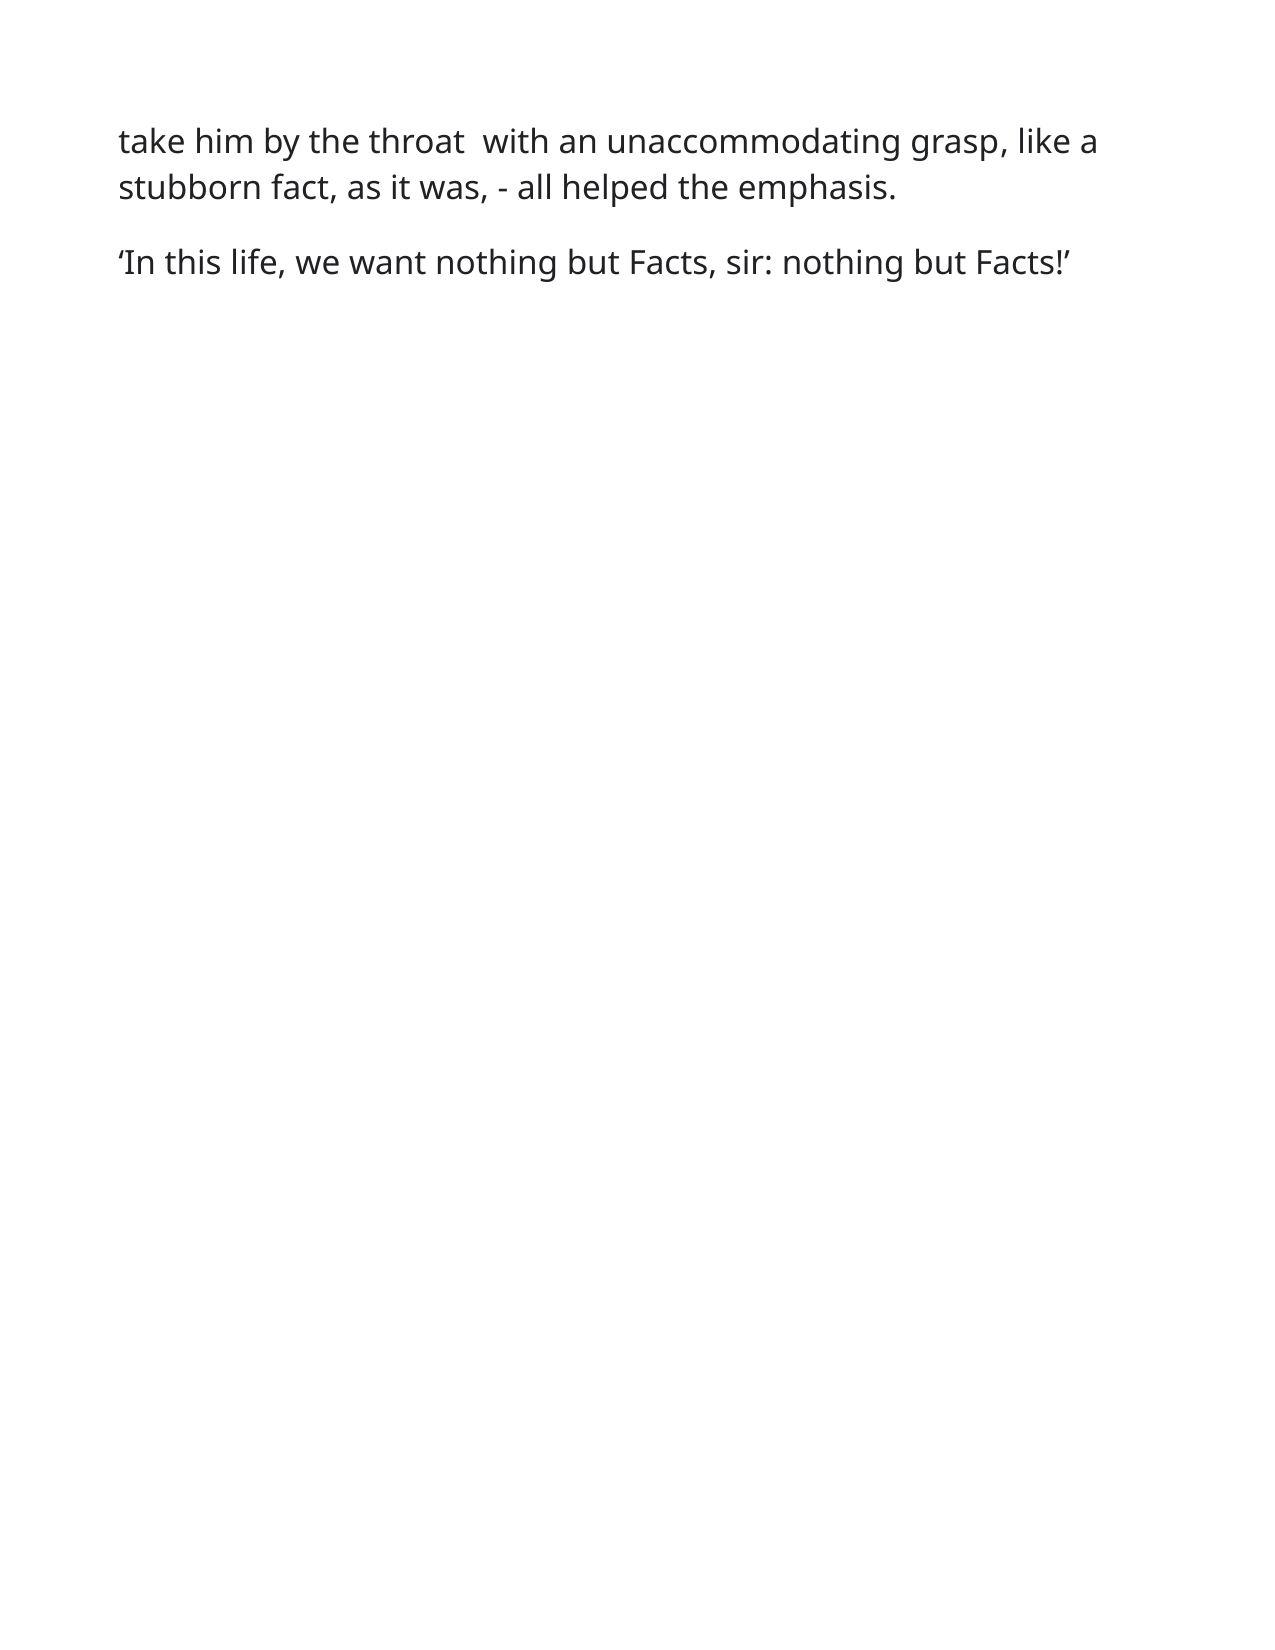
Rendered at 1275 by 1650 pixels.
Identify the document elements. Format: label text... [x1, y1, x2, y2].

text take him by the throat with an unaccommodating grasp, like a stubborn fact, as it was, - all helped the emphasis. [118, 118, 1157, 209]
text ‘In this life, we want nothing but Facts, sir: nothing but Facts!’ [118, 238, 1157, 284]
